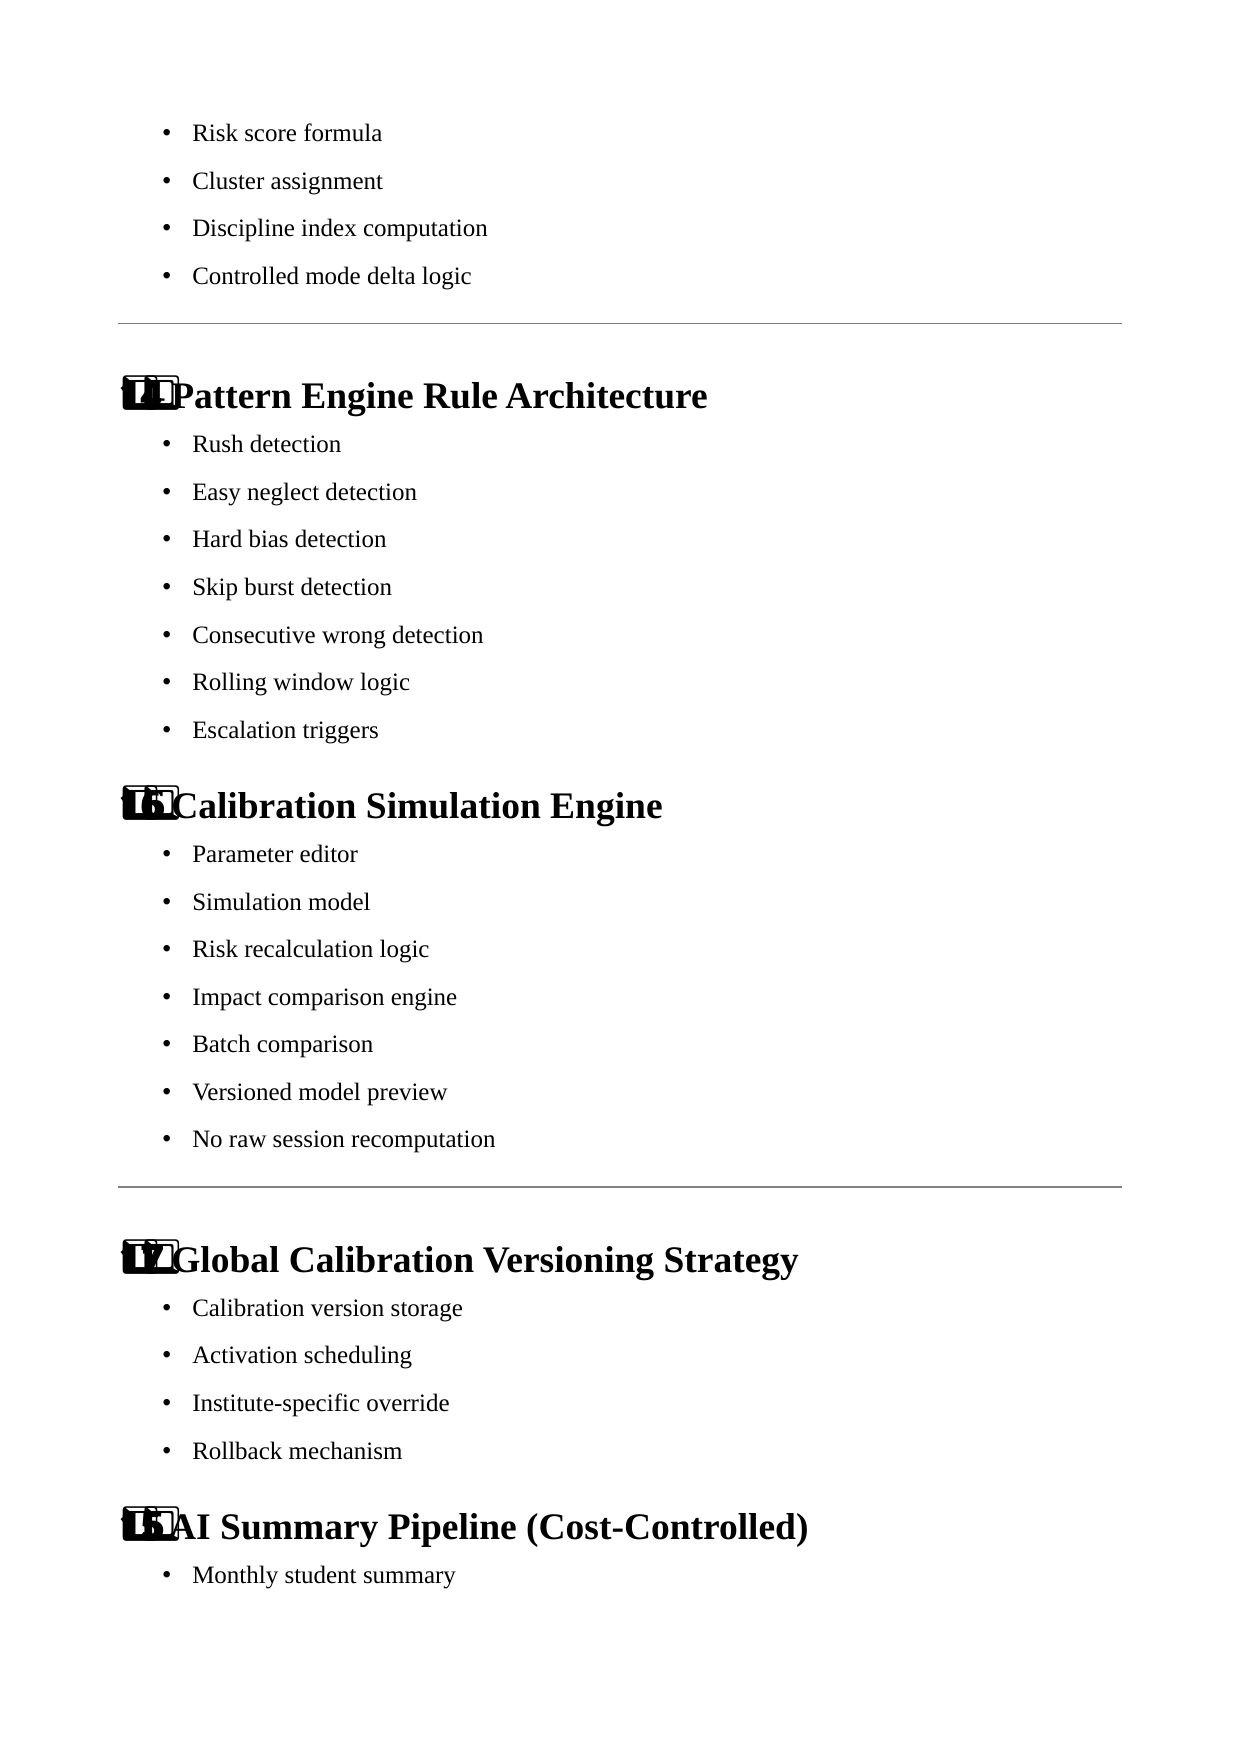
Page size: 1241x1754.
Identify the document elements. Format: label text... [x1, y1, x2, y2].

list Controlled mode delta logic [162, 261, 1122, 290]
list Rollback mechanism [162, 1436, 1122, 1464]
list Monthly student summary [162, 1560, 1122, 1588]
list Rush detection [162, 429, 1122, 458]
subtitle 1️⃣5️⃣ AI Summary Pipeline (Cost-Controlled) [118, 1504, 1122, 1547]
list Versioned model preview [162, 1077, 1122, 1106]
subtitle 1️⃣6️⃣ Calibration Simulation Engine [118, 783, 1122, 826]
list Parameter editor [162, 839, 1122, 868]
list Impact comparison engine [162, 982, 1122, 1011]
list Skip burst detection [162, 572, 1122, 601]
list Simulation model [162, 887, 1122, 915]
list Calibration version storage [162, 1293, 1122, 1322]
list Discipline index computation [162, 213, 1122, 242]
list Risk score formula [162, 118, 1122, 147]
list Activation scheduling [162, 1341, 1122, 1369]
list Hard bias detection [162, 524, 1122, 553]
list Cluster assignment [162, 166, 1122, 194]
subtitle 1️⃣4️⃣ Pattern Engine Rule Architecture [118, 374, 1122, 417]
list Consecutive wrong detection [162, 620, 1122, 648]
list Easy neglect detection [162, 477, 1122, 506]
list Risk recalculation logic [162, 934, 1122, 963]
list No raw session recomputation [162, 1124, 1122, 1153]
list Batch comparison [162, 1029, 1122, 1058]
list Rolling window logic [162, 667, 1122, 696]
subtitle 1️⃣7️⃣ Global Calibration Versioning Strategy [118, 1237, 1122, 1280]
list Escalation triggers [162, 715, 1122, 744]
list Institute-specific override [162, 1388, 1122, 1417]
